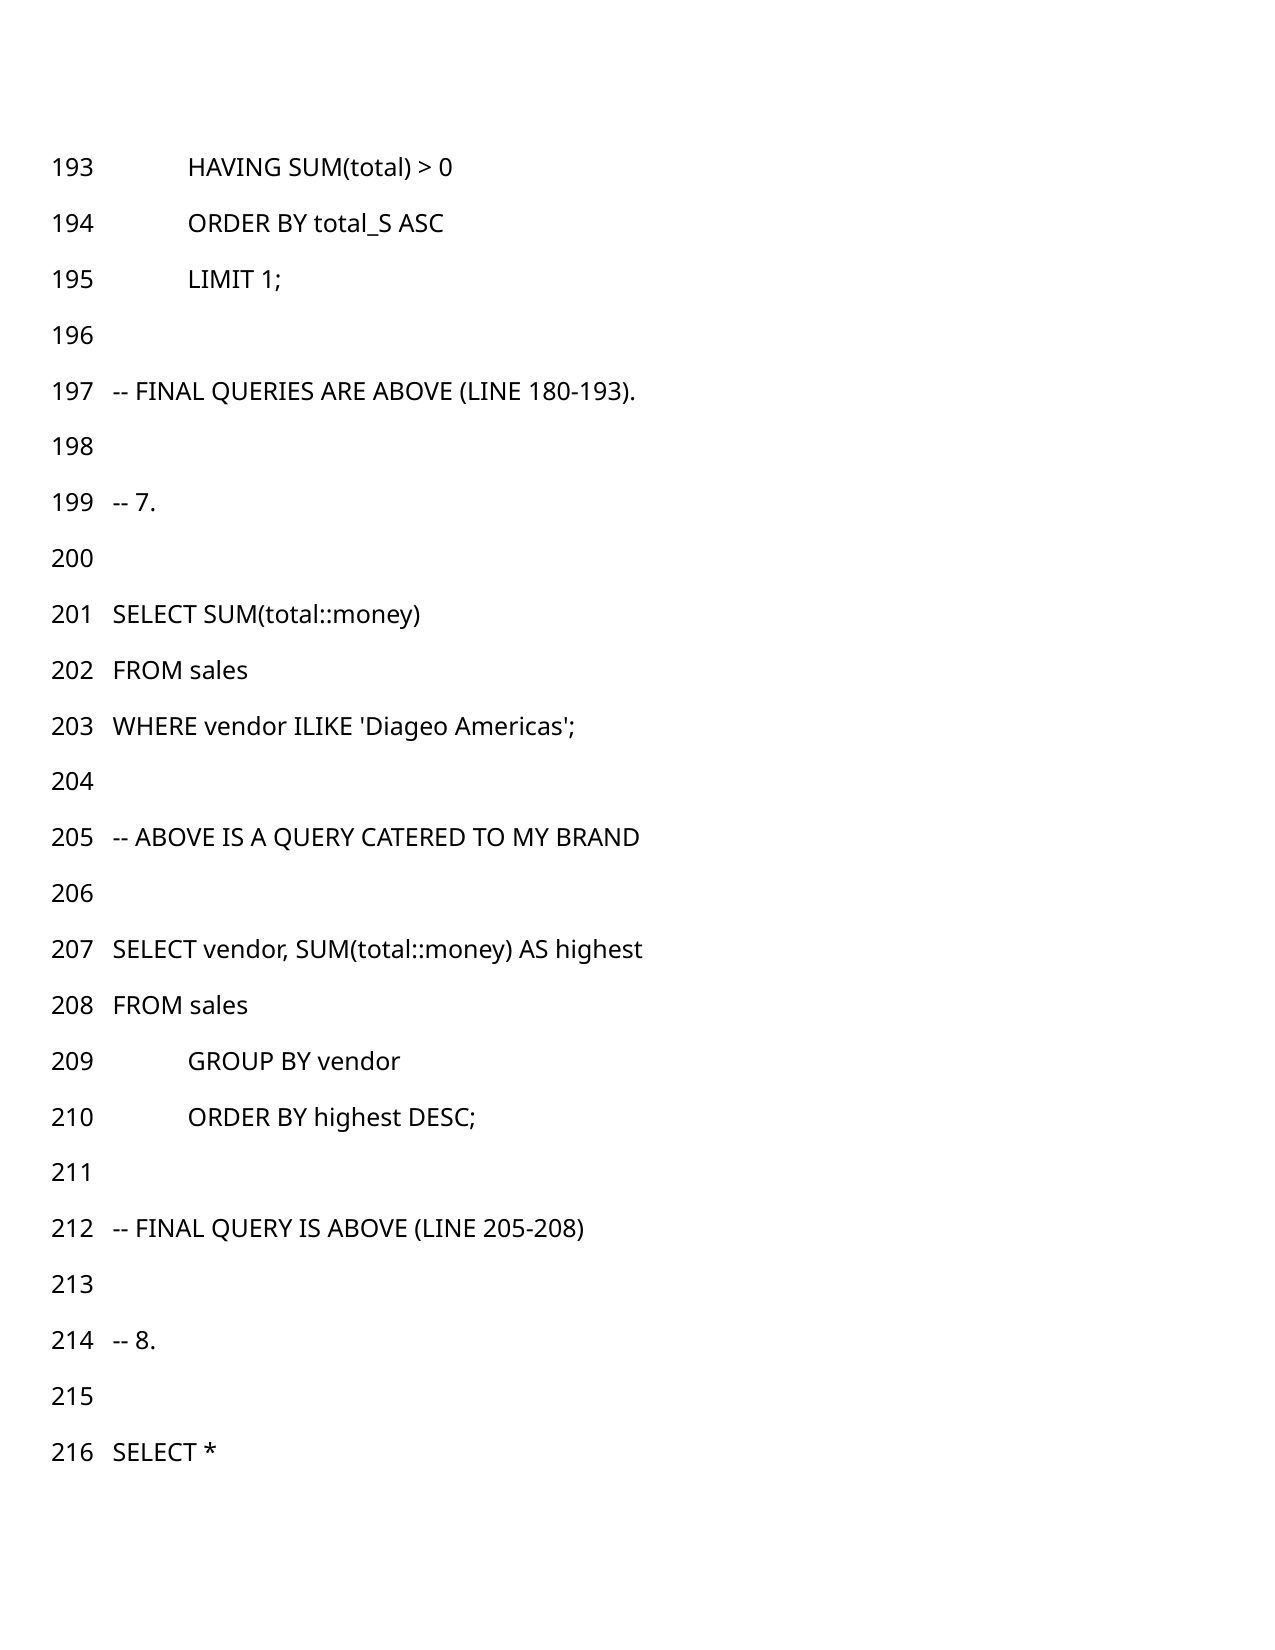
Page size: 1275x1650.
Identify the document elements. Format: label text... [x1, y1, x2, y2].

text -- FINAL QUERY IS ABOVE (LINE 205-208) [112, 1211, 1162, 1245]
text ORDER BY highest DESC; [112, 1099, 1162, 1133]
text -- ABOVE IS A QUERY CATERED TO MY BRAND [112, 820, 1162, 854]
text -- 8. [112, 1322, 1162, 1357]
text FROM sales [112, 652, 1162, 687]
text LIMIT 1; [112, 262, 1162, 296]
text -- FINAL QUERIES ARE ABOVE (LINE 180-193). [112, 373, 1162, 407]
text -- 7. [112, 485, 1162, 519]
text SELECT vendor, SUM(total::money) AS highest [112, 932, 1162, 966]
text ORDER BY total_S ASC [112, 206, 1162, 240]
text SELECT * [112, 1434, 1162, 1468]
text HAVING SUM(total) > 0 [112, 150, 1162, 184]
text SELECT SUM(total::money) [112, 597, 1162, 631]
text FROM sales [112, 987, 1162, 1022]
text GROUP BY vendor [112, 1043, 1162, 1077]
text WHERE vendor ILIKE 'Diageo Americas'; [112, 708, 1162, 742]
